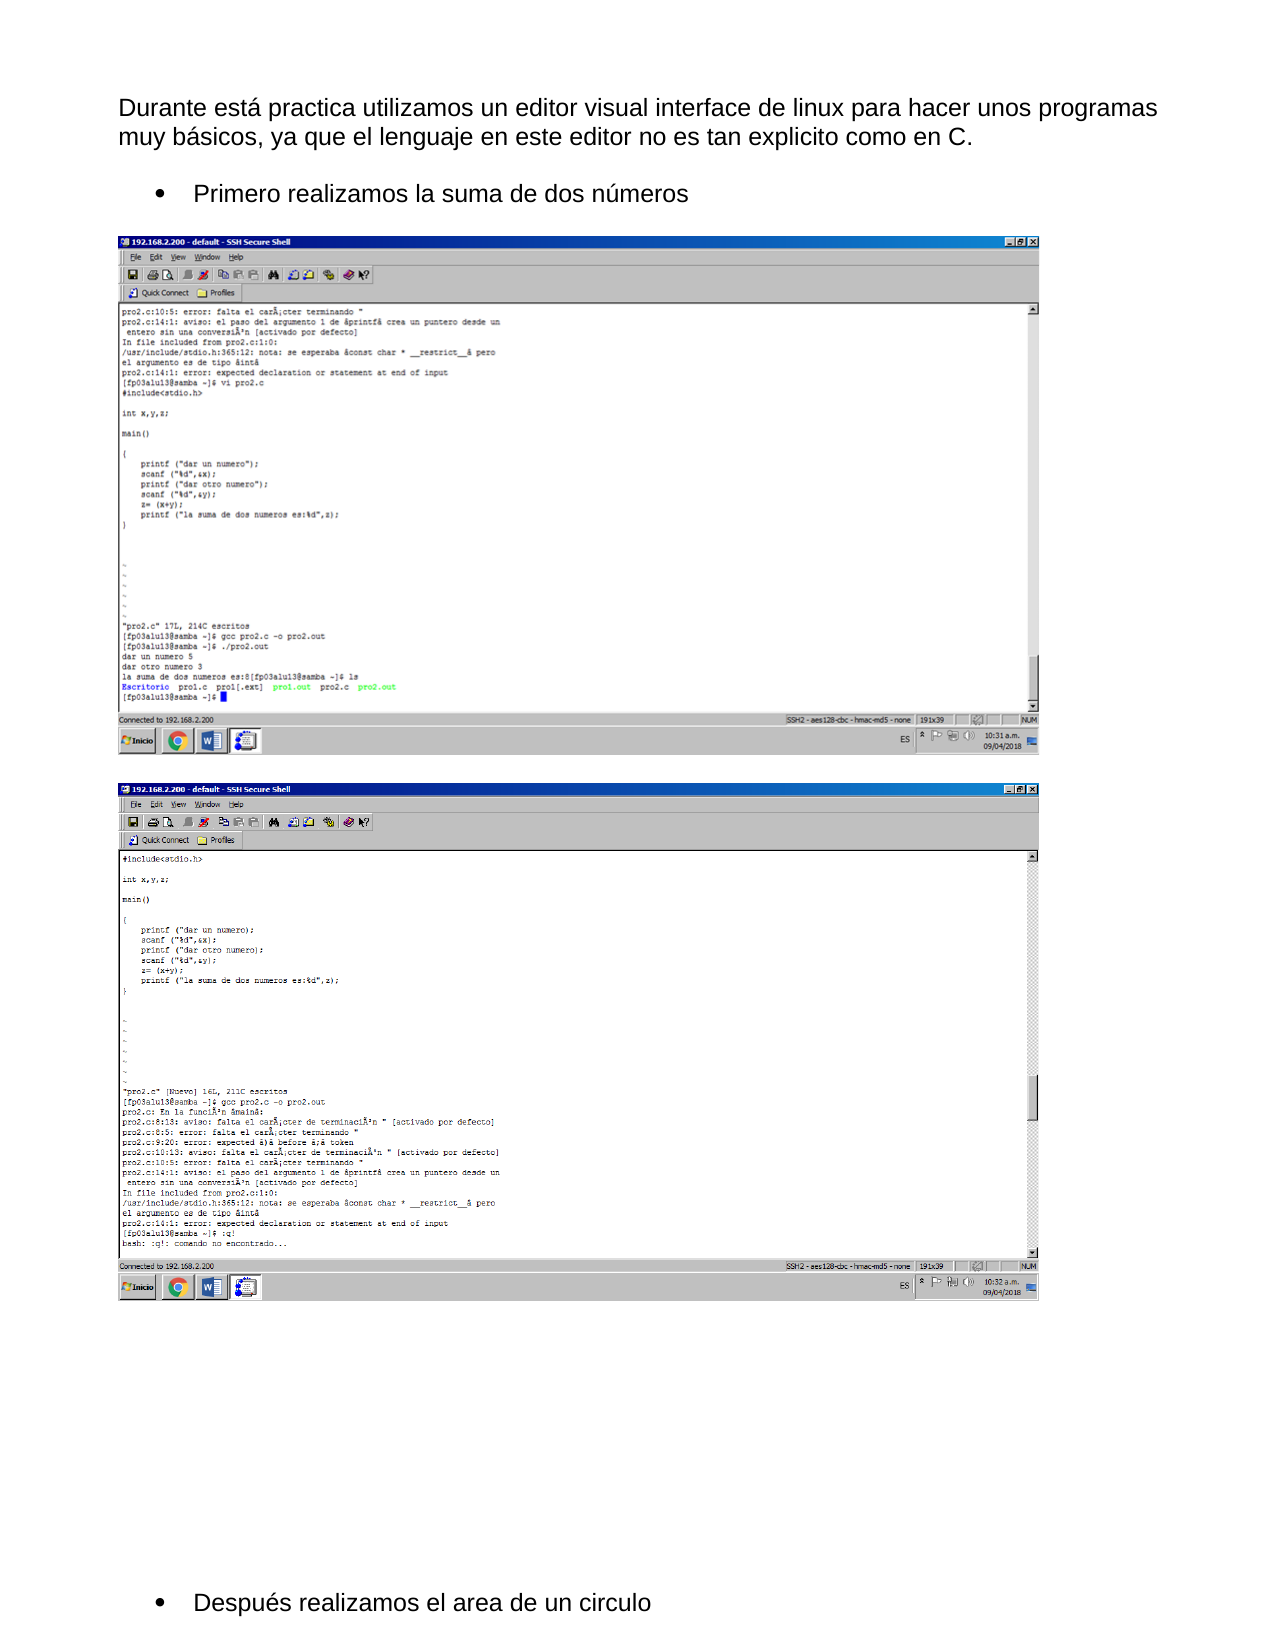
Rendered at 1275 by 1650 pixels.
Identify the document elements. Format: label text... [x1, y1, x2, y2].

list Después realizamos el area de un circulo [156, 1588, 1205, 1617]
list Primero realizamos la suma de dos números [156, 179, 1205, 208]
text Durante está practica utilizamos un editor visual interface de linux para hacer unos programas muy básicos, ya que el lenguaje en este editor no es tan explicito como en C. [118, 93, 1205, 150]
